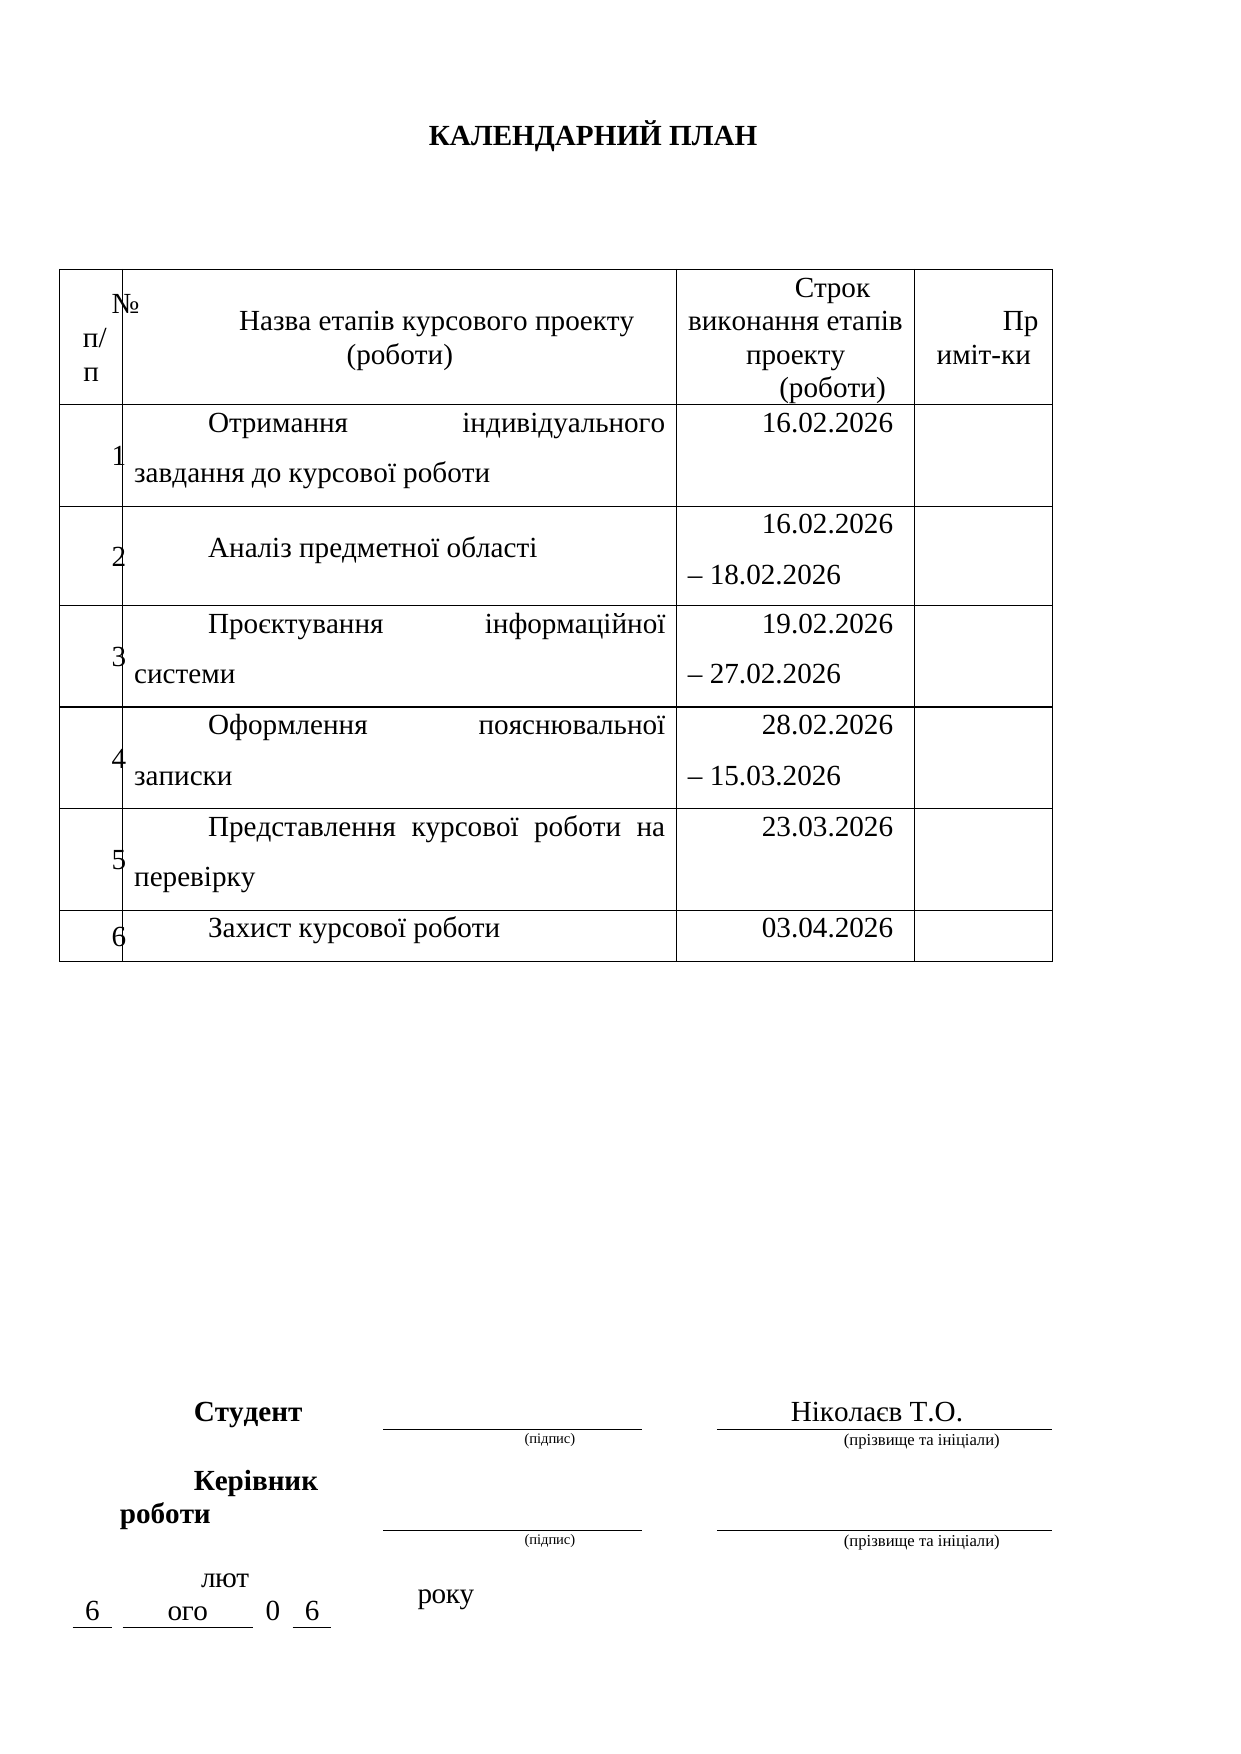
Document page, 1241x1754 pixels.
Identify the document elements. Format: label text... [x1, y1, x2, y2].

table_cell 5 [60, 809, 122, 909]
table_cell Захист курсової роботи [123, 911, 676, 961]
table_cell « [59, 1560, 73, 1627]
table_cell 28.02.2026 – 15.03.2026 [677, 708, 914, 808]
table_header КАЛЕНДАРНИЙ ПЛАН [59, 118, 1053, 168]
table_cell № п/п [60, 270, 122, 404]
table_cell (підпис) [383, 1430, 642, 1463]
table_cell Аналіз предметної області [123, 507, 676, 605]
table_cell (підпис) [383, 1531, 642, 1560]
table_cell (прізвище та ініціали) [717, 1429, 1053, 1463]
table_cell [915, 809, 1052, 909]
table_cell [642, 1429, 717, 1463]
table_cell лютого [123, 1560, 253, 1627]
table_cell [915, 606, 1052, 706]
table_cell Керівник роботи [120, 1463, 383, 1530]
table_cell року [331, 1560, 486, 1627]
table_cell [59, 1393, 119, 1428]
table_cell [383, 1463, 642, 1530]
table_cell 2 [60, 507, 122, 605]
table_cell [59, 1463, 119, 1530]
table_cell 6 [60, 911, 122, 961]
table_cell Представлення курсової роботи на перевірку [123, 809, 676, 909]
table_cell 26 [293, 1560, 331, 1627]
table_cell Отримання індивідуального завдання до курсової роботи [123, 405, 676, 506]
table_cell Строк виконання етапів проекту (роботи) [677, 270, 914, 404]
table_cell » [112, 1560, 123, 1627]
table_cell (прізвище та ініціали) [717, 1530, 1053, 1560]
table_cell [642, 1463, 717, 1530]
table_cell [642, 1530, 717, 1560]
table_cell 4 [60, 708, 122, 808]
table_cell 1 [60, 405, 122, 506]
table_cell 16.02.2026 – 18.02.2026 [677, 507, 914, 605]
table_cell Назва етапів курсового проекту (роботи) [123, 270, 676, 404]
table_cell [642, 1393, 717, 1428]
table_cell [915, 911, 1052, 961]
table_cell Ніколаєв Т.О. [717, 1393, 1053, 1428]
table_cell 20 [253, 1560, 293, 1627]
table_cell 16.02.2026 [677, 405, 914, 506]
table_cell 03.04.2026 [677, 911, 914, 961]
table_cell [59, 962, 1053, 1393]
table_cell Проєктування інформаційної системи [123, 606, 676, 706]
table_cell Оформлення пояснювальної записки [123, 708, 676, 808]
table_cell [59, 1429, 383, 1463]
table_cell 3 [60, 606, 122, 706]
table_cell [915, 507, 1052, 605]
table_cell Приміт-ки [915, 270, 1052, 404]
table_cell [383, 1393, 642, 1428]
table_cell [915, 405, 1052, 506]
table_cell [486, 1560, 1053, 1627]
table_cell [915, 708, 1052, 808]
table_cell [59, 168, 1053, 269]
table_cell [717, 1463, 1053, 1530]
table_cell [59, 1530, 383, 1560]
table_cell 16 [73, 1560, 112, 1627]
table_cell 23.03.2026 [677, 809, 914, 909]
table_cell 19.02.2026 – 27.02.2026 [677, 606, 914, 706]
table_cell Студент [120, 1393, 383, 1428]
